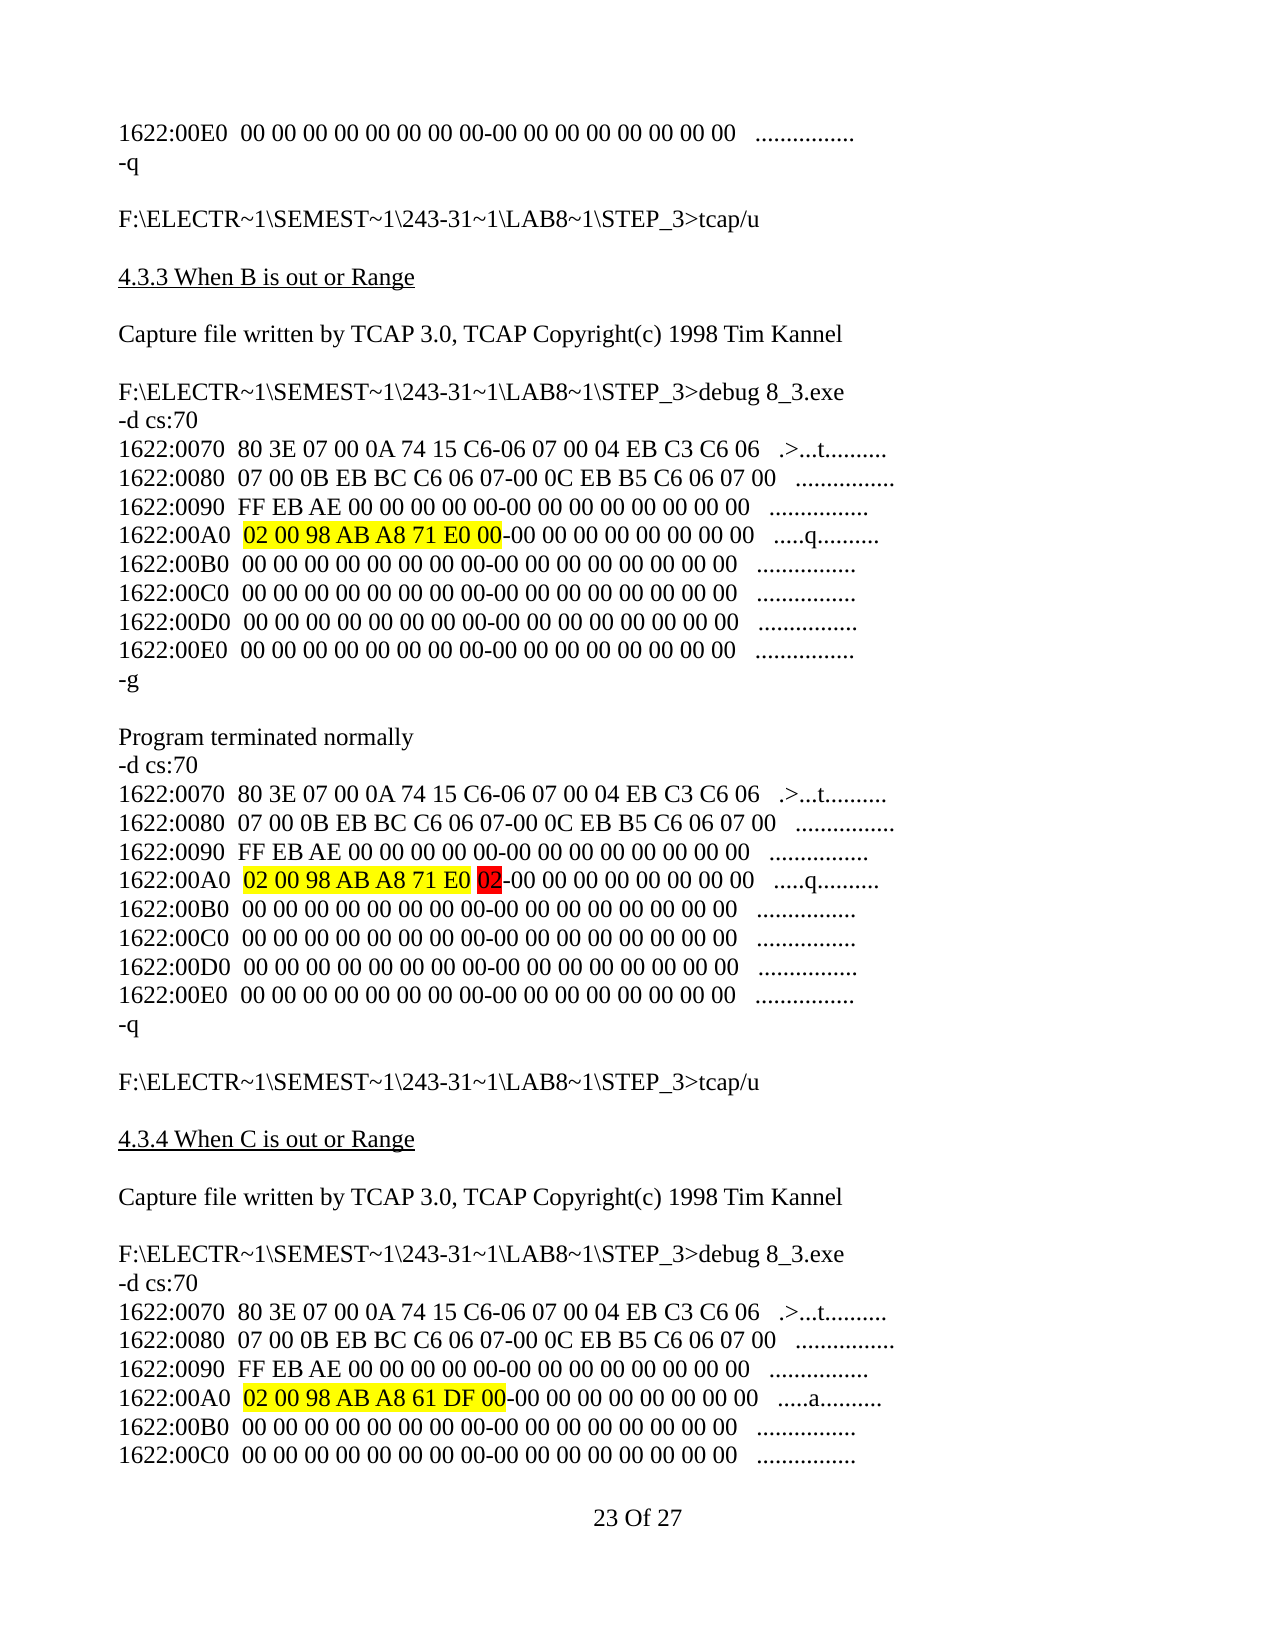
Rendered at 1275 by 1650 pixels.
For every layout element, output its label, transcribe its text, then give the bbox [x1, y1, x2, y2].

text 1622:00B0 00 00 00 00 00 00 00 00-00 00 00 00 00 00 00 00 ................ [118, 549, 1157, 578]
text 1622:00C0 00 00 00 00 00 00 00 00-00 00 00 00 00 00 00 00 ................ [118, 1441, 1157, 1469]
text 1622:0070 80 3E 07 00 0A 74 15 C6-06 07 00 04 EB C3 C6 06 .>...t.......... [118, 434, 1157, 463]
text -q [118, 1009, 1157, 1038]
text Program terminated normally [118, 722, 1157, 751]
text 1622:0090 FF EB AE 00 00 00 00 00-00 00 00 00 00 00 00 00 ................ [118, 1354, 1157, 1383]
text 1622:0080 07 00 0B EB BC C6 06 07-00 0C EB B5 C6 06 07 00 ................ [118, 808, 1157, 837]
text -g [118, 664, 1157, 693]
text 1622:00C0 00 00 00 00 00 00 00 00-00 00 00 00 00 00 00 00 ................ [118, 578, 1157, 607]
text 1622:00B0 00 00 00 00 00 00 00 00-00 00 00 00 00 00 00 00 ................ [118, 1412, 1157, 1441]
text -q [118, 147, 1157, 176]
text -d cs:70 [118, 1268, 1157, 1297]
text F:\ELECTR~1\SEMEST~1\243-31~1\LAB8~1\STEP_3>debug 8_3.exe [118, 1239, 1157, 1268]
text 1622:00E0 00 00 00 00 00 00 00 00-00 00 00 00 00 00 00 00 ................ [118, 118, 1157, 147]
text -d cs:70 [118, 406, 1157, 434]
text Capture file written by TCAP 3.0, TCAP Copyright(c) 1998 Tim Kannel [118, 319, 1157, 348]
text 4.3.4 When C is out or Range [118, 1124, 1157, 1153]
text 1622:00D0 00 00 00 00 00 00 00 00-00 00 00 00 00 00 00 00 ................ [118, 607, 1157, 636]
text 4.3.3 When B is out or Range [118, 262, 1157, 291]
text 1622:0090 FF EB AE 00 00 00 00 00-00 00 00 00 00 00 00 00 ................ [118, 492, 1157, 521]
text -d cs:70 [118, 751, 1157, 779]
text 1622:00A0 02 00 98 AB A8 71 E0 02-00 00 00 00 00 00 00 00 .....q.......... [118, 866, 1157, 894]
text 1622:00E0 00 00 00 00 00 00 00 00-00 00 00 00 00 00 00 00 ................ [118, 981, 1157, 1009]
text 1622:0080 07 00 0B EB BC C6 06 07-00 0C EB B5 C6 06 07 00 ................ [118, 1326, 1157, 1354]
text 1622:0070 80 3E 07 00 0A 74 15 C6-06 07 00 04 EB C3 C6 06 .>...t.......... [118, 1297, 1157, 1326]
text 1622:00D0 00 00 00 00 00 00 00 00-00 00 00 00 00 00 00 00 ................ [118, 952, 1157, 981]
text 1622:0090 FF EB AE 00 00 00 00 00-00 00 00 00 00 00 00 00 ................ [118, 837, 1157, 866]
text F:\ELECTR~1\SEMEST~1\243-31~1\LAB8~1\STEP_3>debug 8_3.exe [118, 377, 1157, 406]
text 1622:00A0 02 00 98 AB A8 71 E0 00-00 00 00 00 00 00 00 00 .....q.......... [118, 521, 1157, 549]
text F:\ELECTR~1\SEMEST~1\243-31~1\LAB8~1\STEP_3>tcap/u [118, 1067, 1157, 1096]
text 1622:00B0 00 00 00 00 00 00 00 00-00 00 00 00 00 00 00 00 ................ [118, 894, 1157, 923]
text Capture file written by TCAP 3.0, TCAP Copyright(c) 1998 Tim Kannel [118, 1182, 1157, 1211]
text 1622:00E0 00 00 00 00 00 00 00 00-00 00 00 00 00 00 00 00 ................ [118, 636, 1157, 664]
text 1622:0070 80 3E 07 00 0A 74 15 C6-06 07 00 04 EB C3 C6 06 .>...t.......... [118, 779, 1157, 808]
text 1622:0080 07 00 0B EB BC C6 06 07-00 0C EB B5 C6 06 07 00 ................ [118, 463, 1157, 492]
text 1622:00A0 02 00 98 AB A8 61 DF 00-00 00 00 00 00 00 00 00 .....a.......... [118, 1383, 1157, 1412]
text F:\ELECTR~1\SEMEST~1\243-31~1\LAB8~1\STEP_3>tcap/u [118, 204, 1157, 233]
text 1622:00C0 00 00 00 00 00 00 00 00-00 00 00 00 00 00 00 00 ................ [118, 923, 1157, 952]
